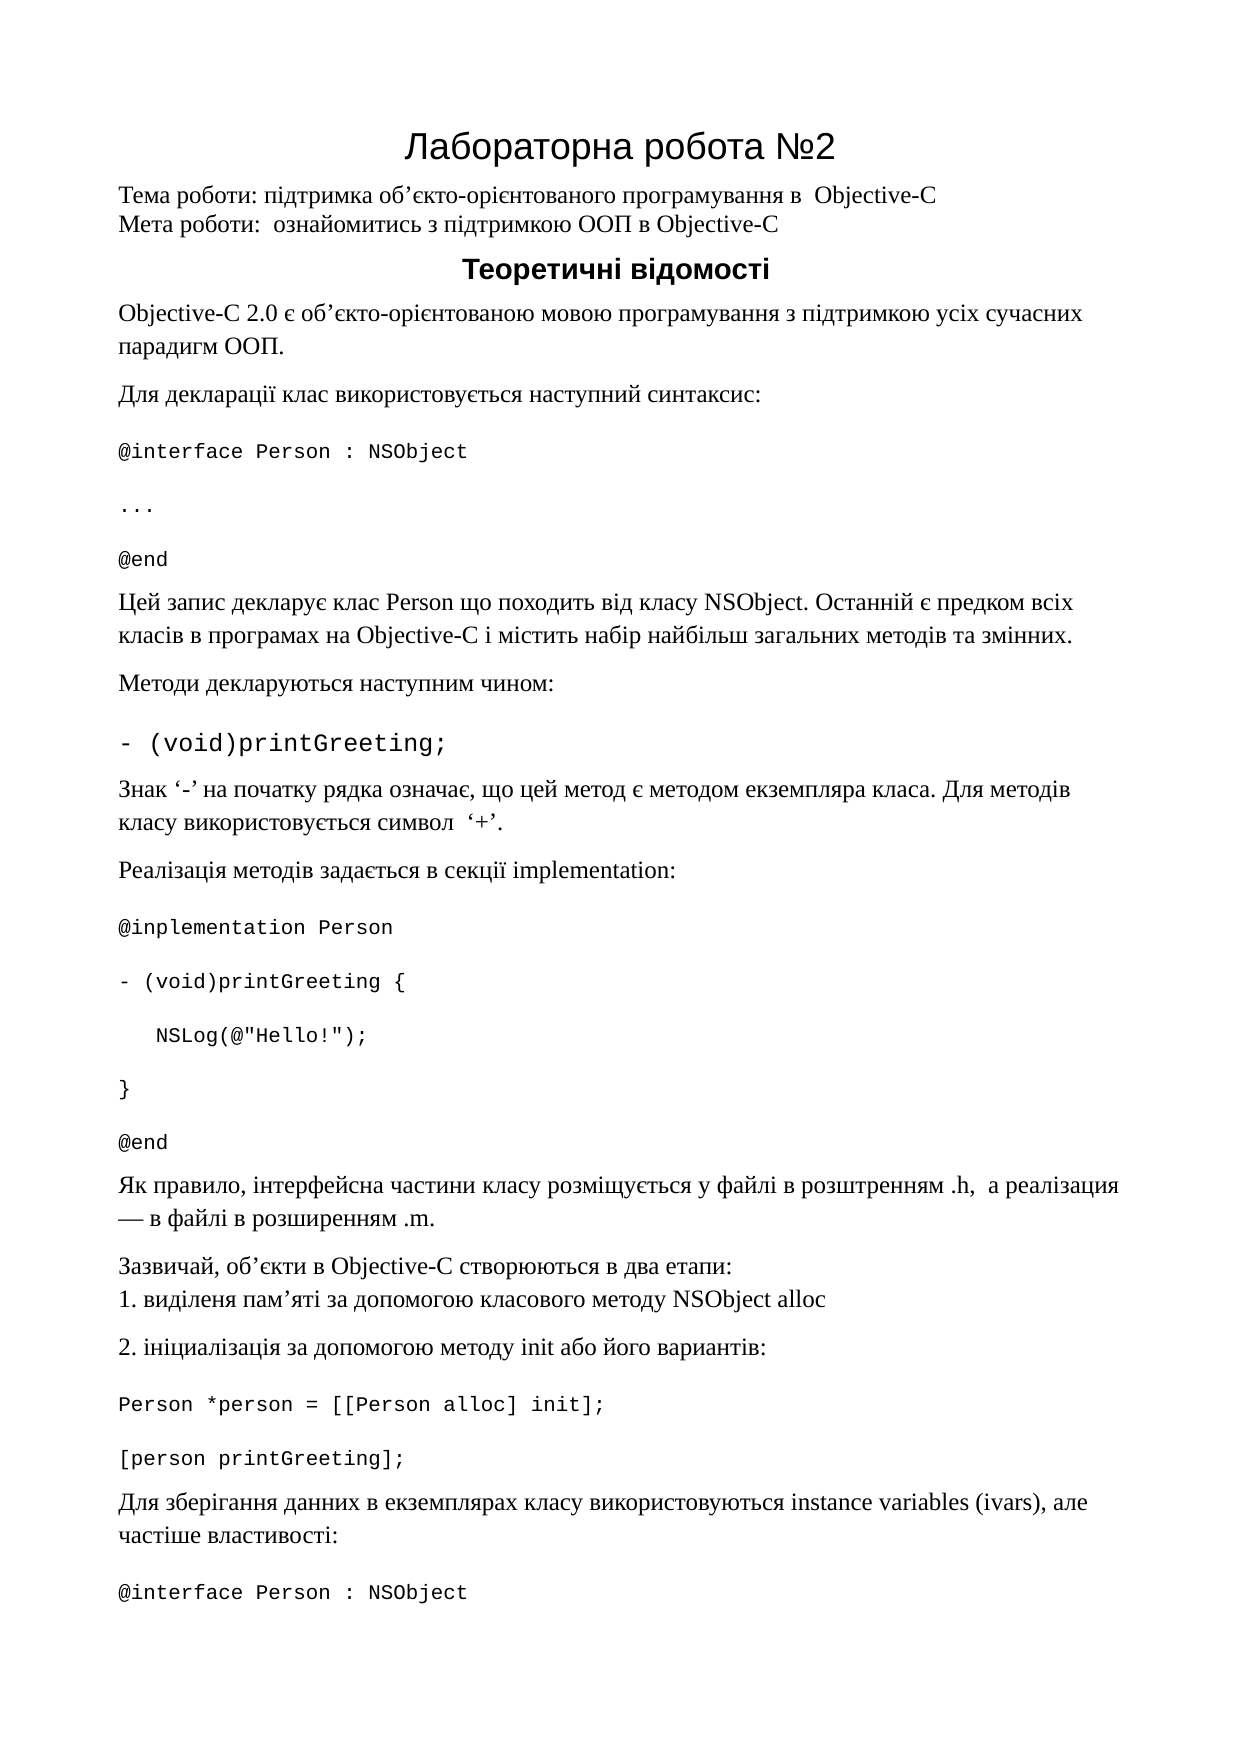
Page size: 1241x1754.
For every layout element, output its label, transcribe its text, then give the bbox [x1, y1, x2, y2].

text Цей запис декларує клас Person що походить від класу NSObject. Останній є предком всіх класів в програмах на Objective-C і містить набір найбільш загальних методів та змінних. [118, 587, 1122, 649]
text Реалізація методів задається в секції implementation: [118, 855, 1122, 883]
text Для декларації клас використовується наступний синтаксис: [118, 379, 1122, 408]
text [person printGreeting]; [118, 1448, 1122, 1472]
text Знак ‘-’ на початку рядка означає, що цей метод є методом екземпляра класа. Для методів класу використовується символ ‘+’. [118, 774, 1122, 836]
text Objective-C 2.0 є об’єкто-орієнтованою мовою програмування з підтримкою усіх сучасних парадигм ООП. [118, 298, 1122, 360]
text 2. ініциалізація за допомогою методу init або його вариантів: [118, 1332, 1122, 1361]
text Мета роботи: ознайомитись з підтримкою ООП в Objective-C [118, 209, 1122, 237]
text ... [118, 495, 1122, 519]
text } [118, 1078, 1122, 1102]
subtitle Лабораторна робота №2 [118, 124, 1122, 167]
text @interface Person : NSObject [118, 1582, 1122, 1606]
text Зазвичай, об’єкти в Objective-C створюються в два етапи: 1. виділеня пам’яті за допомогою класового методу NSObject alloc [118, 1251, 1122, 1313]
text NSLog(@"Hello!"); [118, 1024, 1122, 1048]
text Тема роботи: підтримка об’єкто-орієнтованого програмування в Objective-C [118, 180, 1122, 209]
text Person *person = [[Person alloc] init]; [118, 1394, 1122, 1418]
text Як правило, інтерфейсна частини класу розміщується у файлі в розштренням .h, а реалізация — в файлі в розширенням .m. [118, 1171, 1122, 1232]
text - (void)printGreeting { [118, 971, 1122, 994]
text @end [118, 549, 1122, 572]
text - (void)printGreeting; [118, 731, 1122, 759]
text Для зберігання данних в екземплярах класу використовуються instance variables (ivars), але частіше властивості: [118, 1487, 1122, 1548]
text @inplementation Person [118, 917, 1122, 941]
subtitle Теоретичні відомості [118, 252, 1122, 286]
text Методи декларуються наступним чином: [118, 668, 1122, 697]
text @interface Person : NSObject [118, 442, 1122, 465]
text @end [118, 1132, 1122, 1156]
